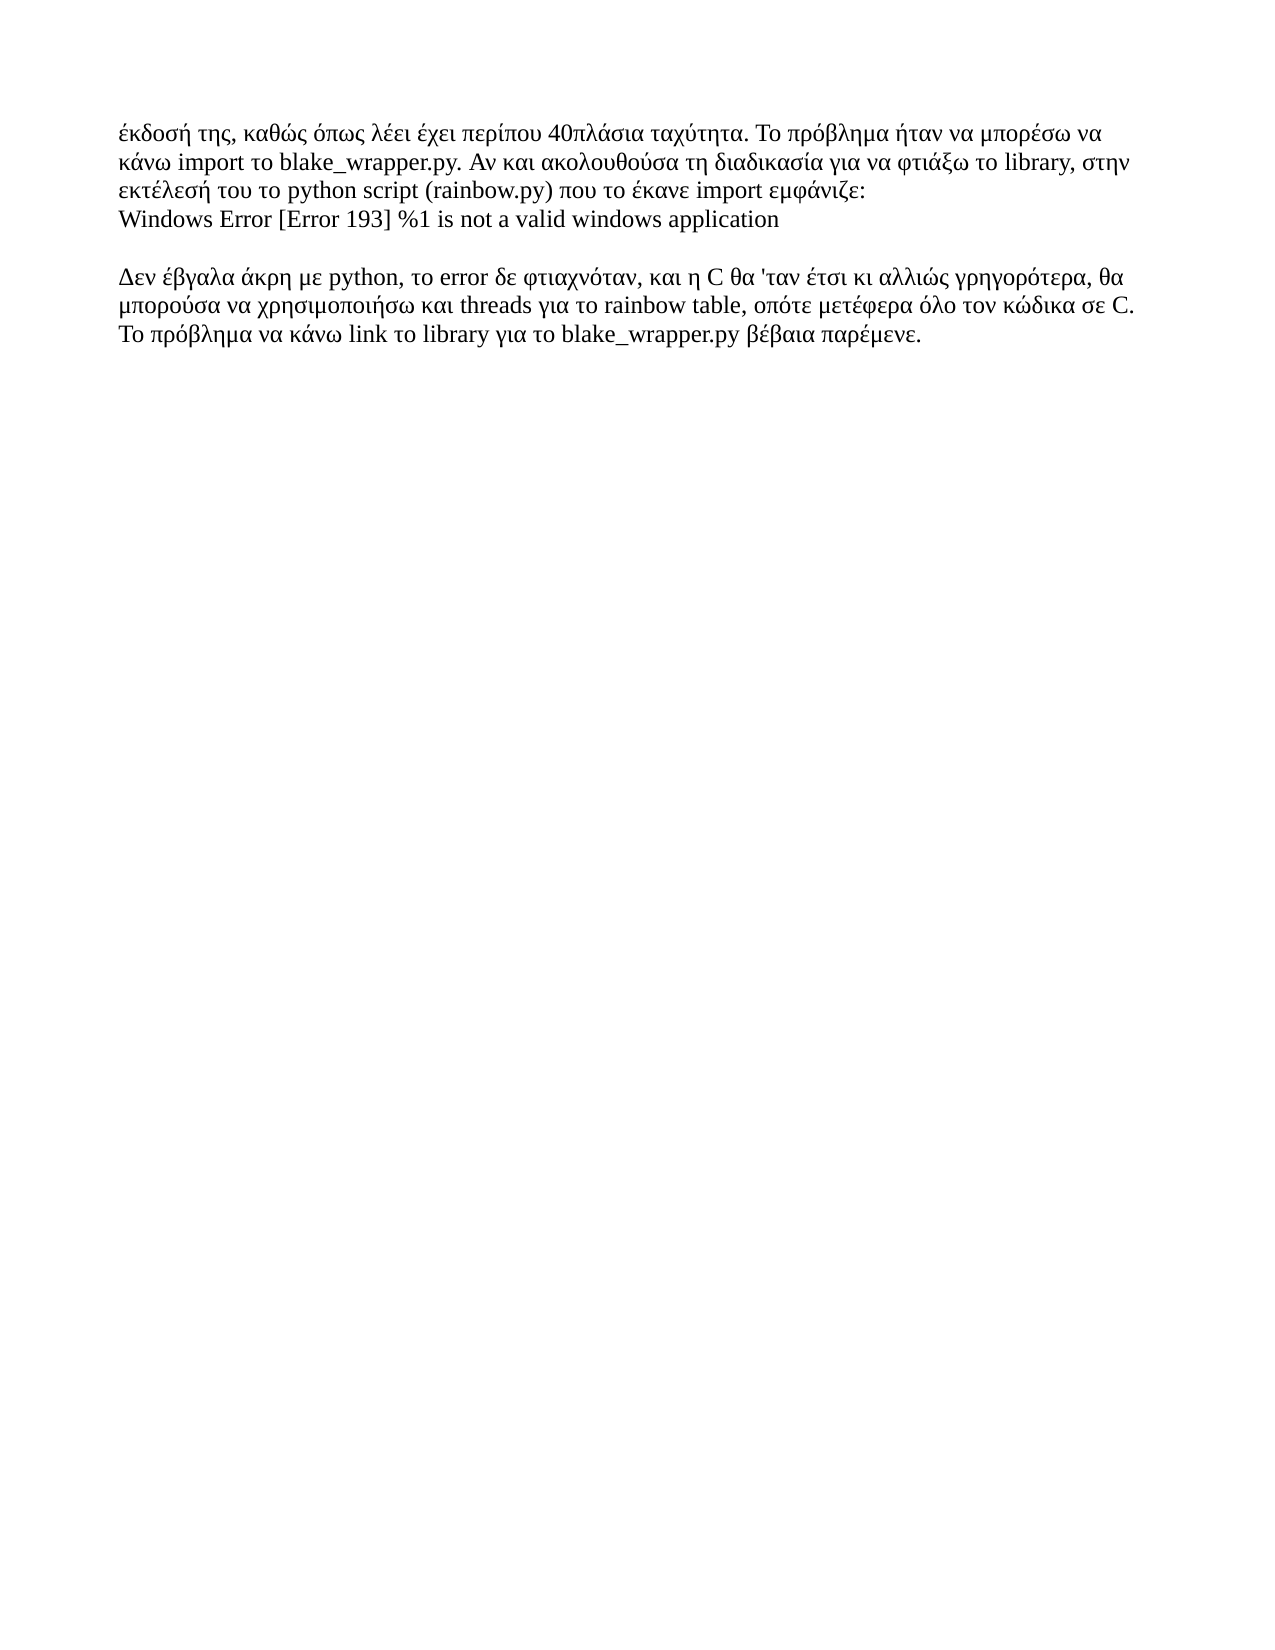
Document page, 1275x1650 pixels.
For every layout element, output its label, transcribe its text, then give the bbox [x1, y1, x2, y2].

text Windows Error [Error 193] %1 is not a valid windows application [118, 204, 1157, 233]
text έκδοσή της, καθώς όπως λέει έχει περίπου 40πλάσια ταχύτητα. Το πρόβλημα ήταν να μπορέσω να κάνω import το blake_wrapper.py. Αν και ακολουθούσα τη διαδικασία για να φτιάξω το library, στην εκτέλεσή του το python script (rainbow.py) που το έκανε import εμφάνιζε: [118, 118, 1157, 204]
text Δεν έβγαλα άκρη με python, το error δε φτιαχνόταν, και η C θα 'ταν έτσι κι αλλιώς γρηγορότερα, θα μπορούσα να χρησιμοποιήσω και threads για το rainbow table, οπότε μετέφερα όλο τον κώδικα σε C. Το πρόβλημα να κάνω link το library για το blake_wrapper.py βέβαια παρέμενε. [118, 262, 1157, 348]
